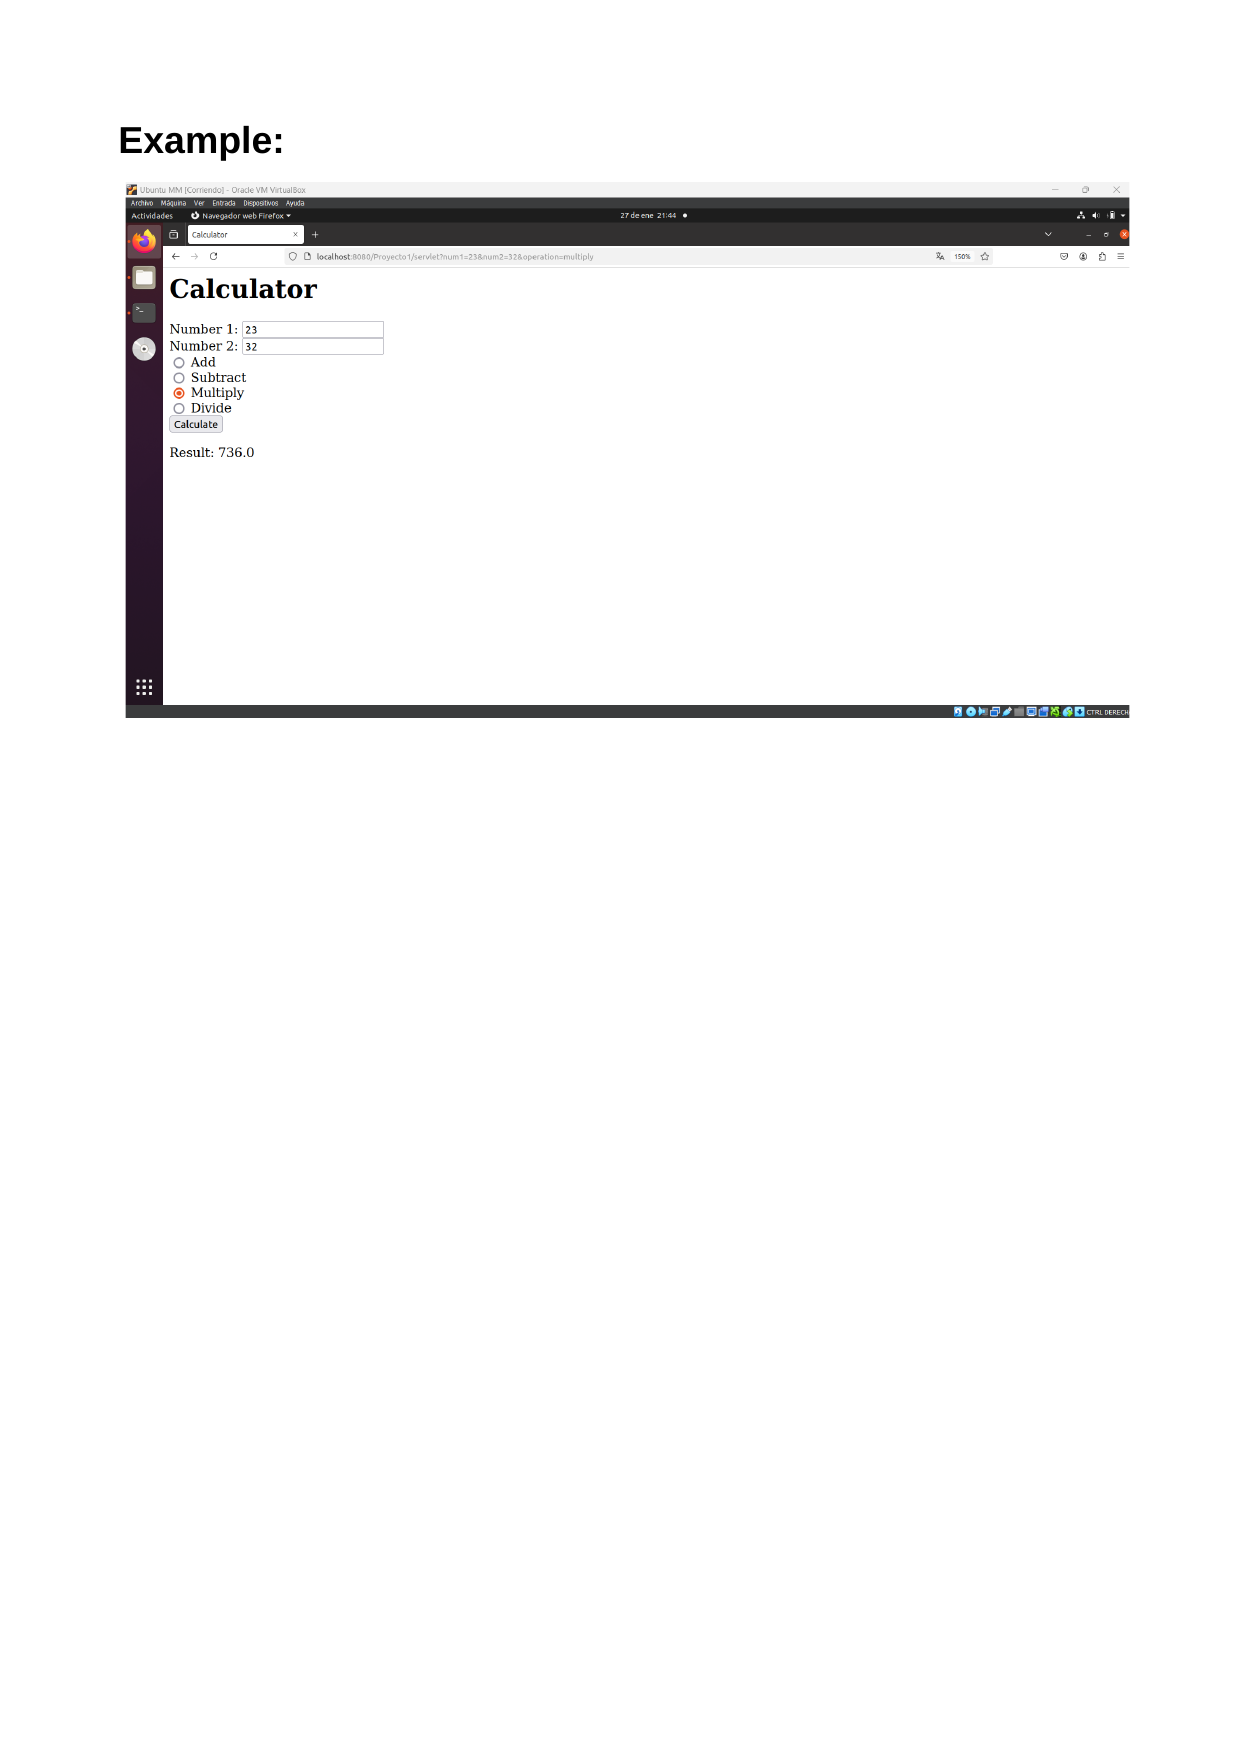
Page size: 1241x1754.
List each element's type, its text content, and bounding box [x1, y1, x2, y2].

picture [125, 182, 1130, 718]
text Example: [118, 118, 1122, 746]
